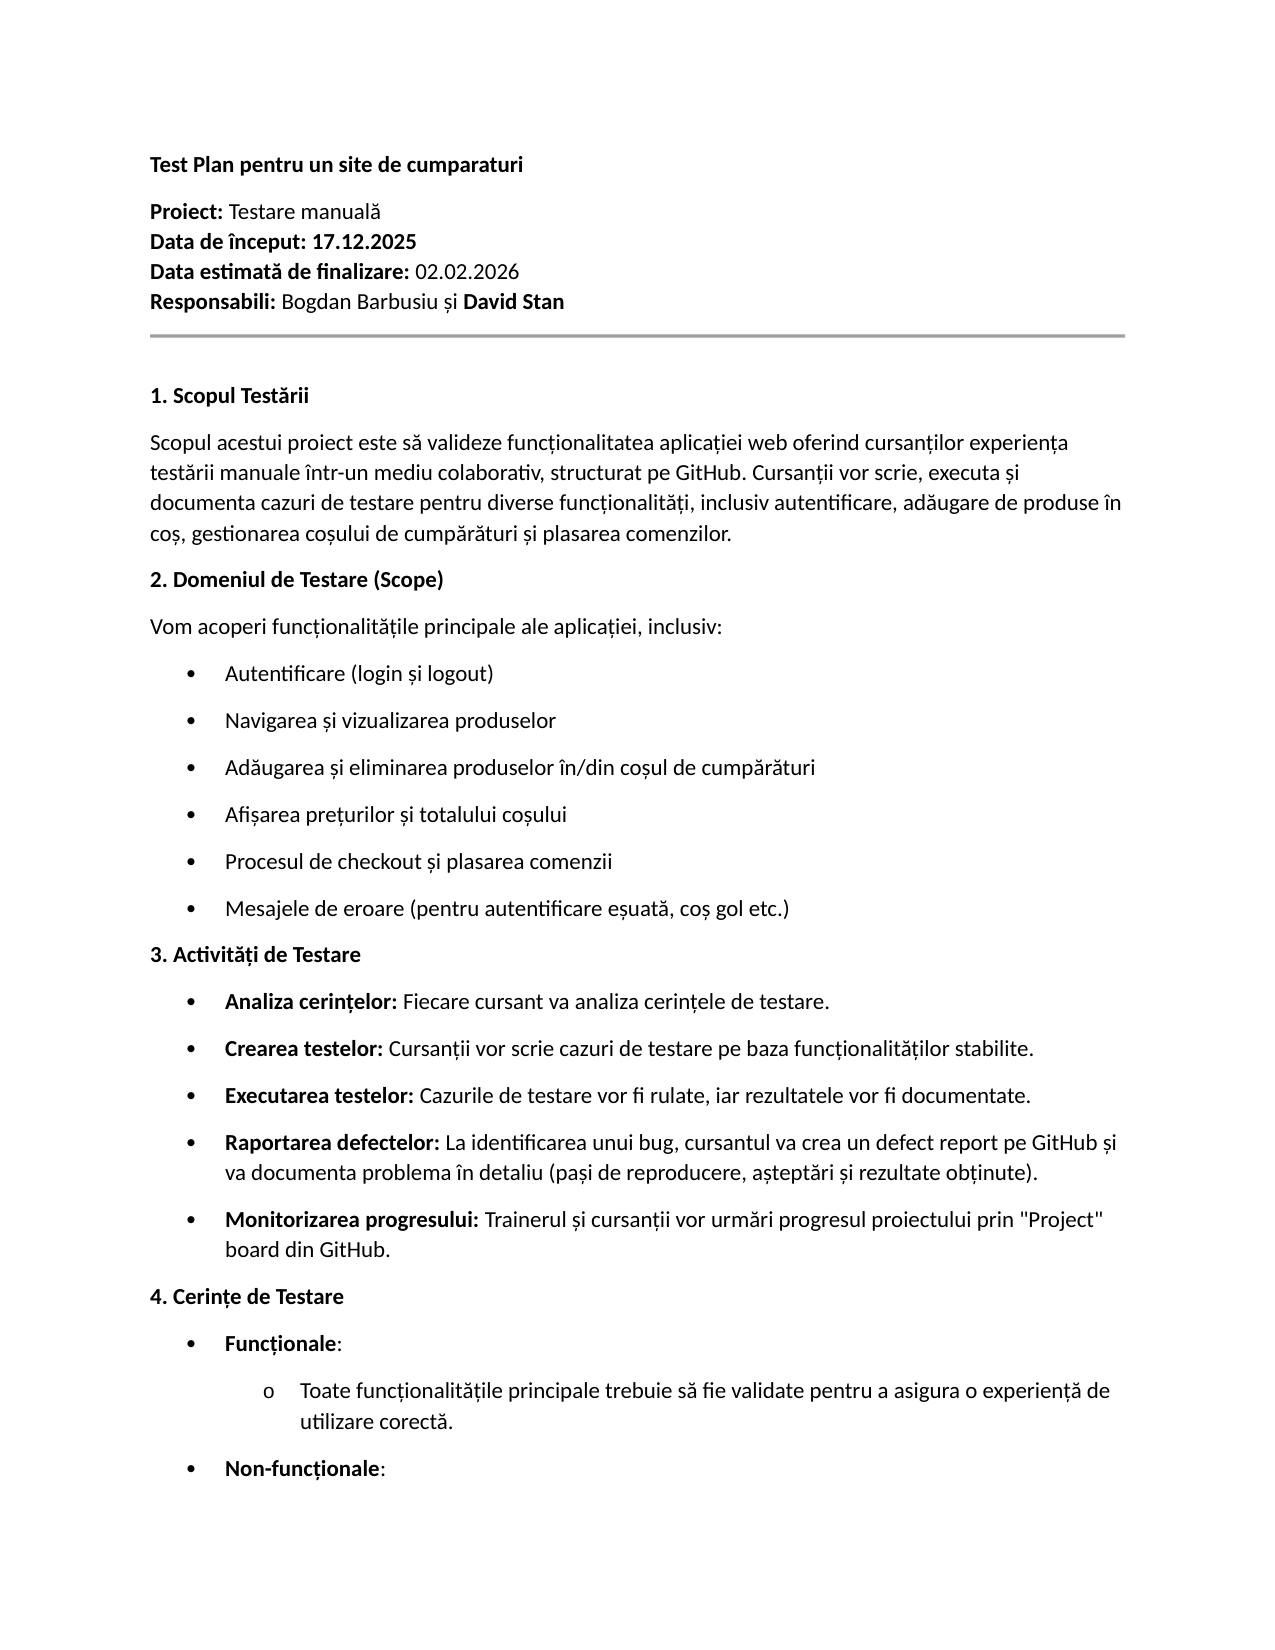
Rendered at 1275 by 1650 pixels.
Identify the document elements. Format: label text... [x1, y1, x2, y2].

text 2. Domeniul de Testare (Scope) [150, 566, 1125, 594]
list Mesajele de eroare (pentru autentificare eșuată, coș gol etc.) [187, 894, 1125, 922]
list Analiza cerințelor: Fiecare cursant va analiza cerințele de testare. [187, 987, 1125, 1016]
list Funcționale: [187, 1329, 1125, 1357]
list Toate funcționalitățile principale trebuie să fie validate pentru a asigura o experiență de utilizare corectă. [262, 1376, 1125, 1435]
list Autentificare (login și logout) [187, 659, 1125, 687]
text 1. Scopul Testării [150, 381, 1125, 409]
list Executarea testelor: Cazurile de testare vor fi rulate, iar rezultatele vor fi documentate. [187, 1081, 1125, 1109]
list Procesul de checkout și plasarea comenzii [187, 847, 1125, 875]
text 3. Activități de Testare [150, 941, 1125, 969]
list Navigarea și vizualizarea produselor [187, 706, 1125, 734]
text 4. Cerințe de Testare [150, 1282, 1125, 1310]
text Proiect: Testare manuală Data de început: 17.12.2025 Data estimată de finalizare: 02.02.2026 Responsabili: Bogdan Barbusiu și David Stan [150, 197, 1125, 316]
text Vom acoperi funcționalitățile principale ale aplicației, inclusiv: [150, 612, 1125, 641]
list Raportarea defectelor: La identificarea unui bug, cursantul va crea un defect report pe GitHub și va documenta problema în detaliu (pași de reproducere, așteptări și rezultate obținute). [187, 1128, 1125, 1186]
text Test Plan pentru un site de cumparaturi [150, 150, 1125, 178]
list Monitorizarea progresului: Trainerul și cursanții vor urmări progresul proiectului prin "Project" board din GitHub. [187, 1205, 1125, 1263]
list Non-funcționale: [187, 1454, 1125, 1482]
text Scopul acestui proiect este să valideze funcționalitatea aplicației web oferind cursanților experiența testării manuale într-un mediu colaborativ, structurat pe GitHub. Cursanții vor scrie, executa și documenta cazuri de testare pentru diverse funcționalități, inclusiv autentificare, adăugare de produse în coș, gestionarea coșului de cumpărături și plasarea comenzilor. [150, 428, 1125, 547]
list Adăugarea și eliminarea produselor în/din coșul de cumpărături [187, 753, 1125, 781]
list Crearea testelor: Cursanții vor scrie cazuri de testare pe baza funcționalităților stabilite. [187, 1034, 1125, 1062]
list Afișarea prețurilor și totalului coșului [187, 800, 1125, 828]
